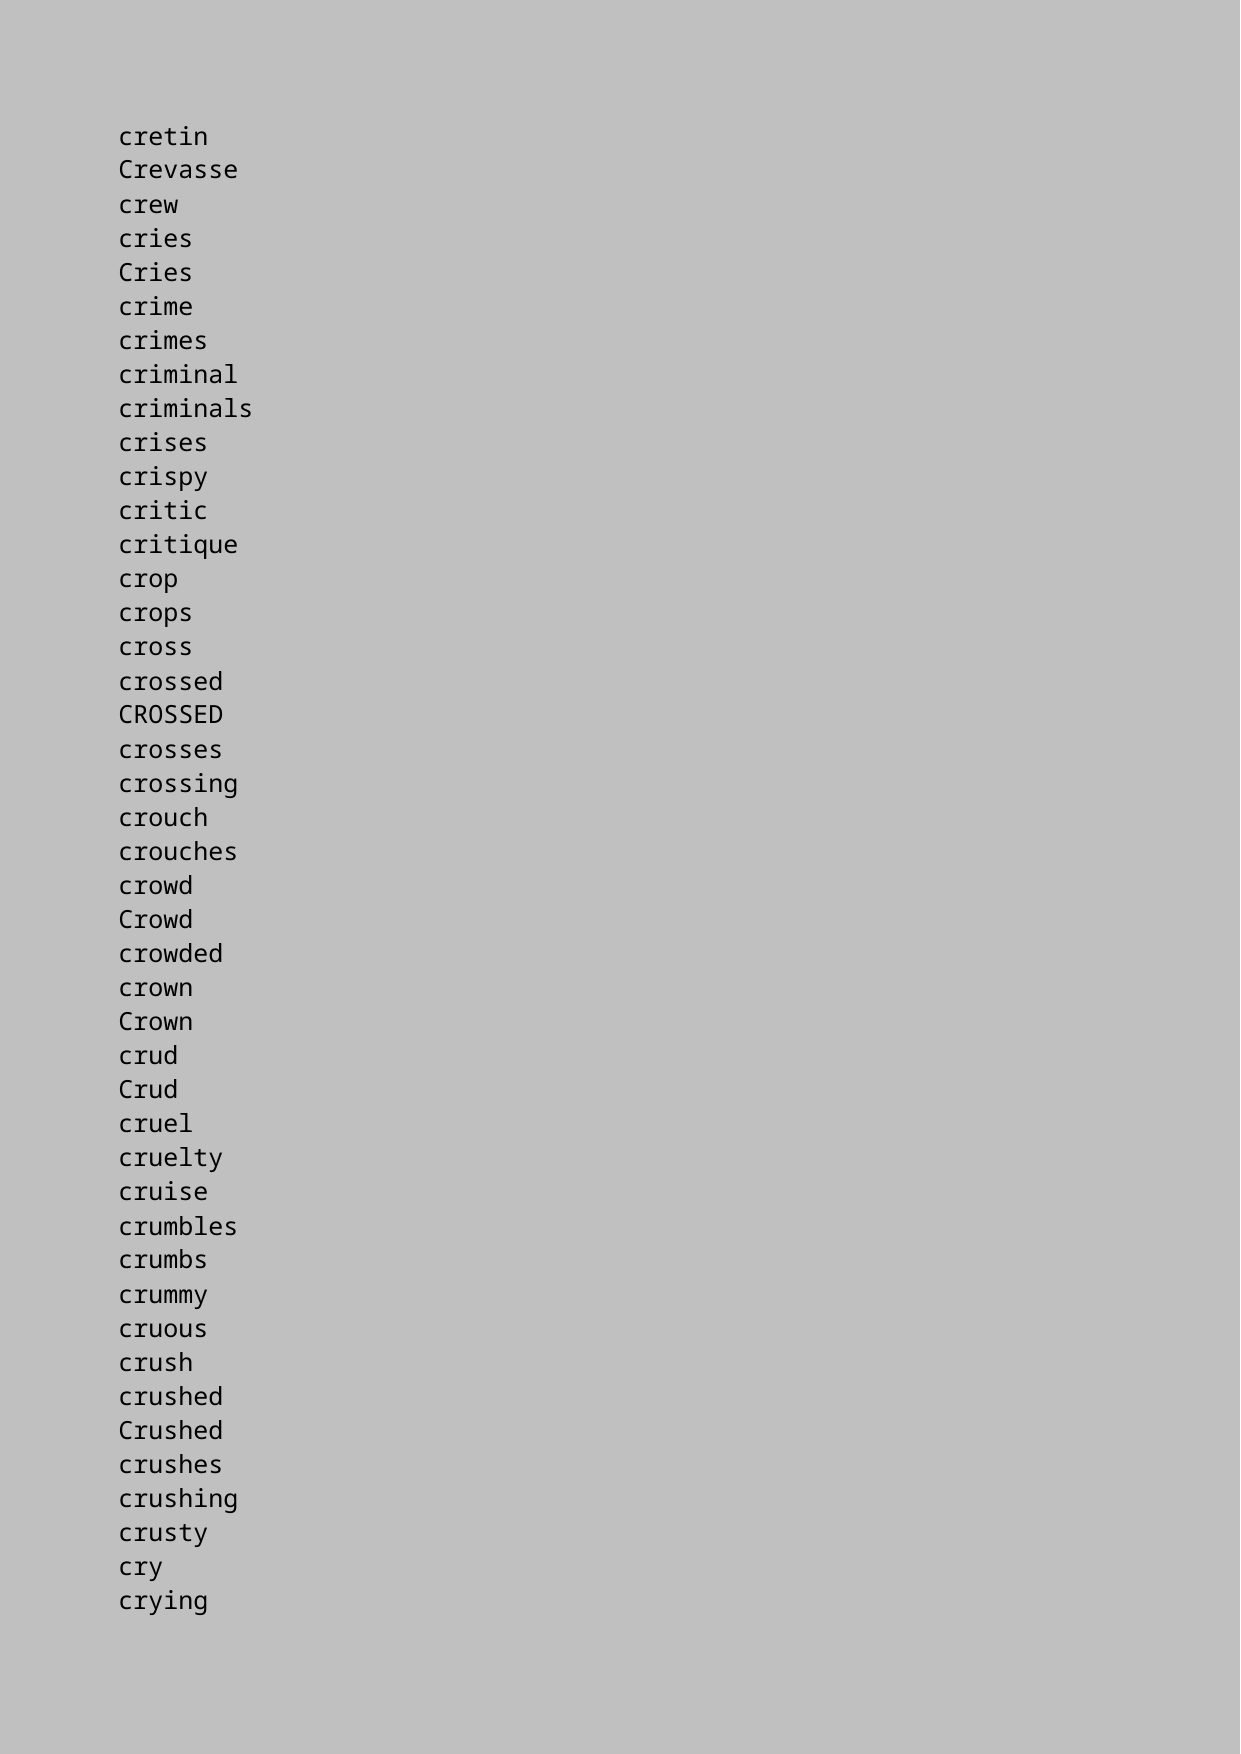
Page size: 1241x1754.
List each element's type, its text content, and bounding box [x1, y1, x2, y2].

text crossed [118, 663, 1122, 697]
text crusty [118, 1515, 1122, 1549]
text crossing [118, 765, 1122, 799]
text cry [118, 1549, 1122, 1583]
text Cries [118, 254, 1122, 288]
text Crowd [118, 902, 1122, 936]
text crises [118, 425, 1122, 459]
text crushing [118, 1481, 1122, 1515]
text crouch [118, 799, 1122, 833]
text crops [118, 595, 1122, 629]
text crime [118, 288, 1122, 322]
text cretin [118, 118, 1122, 152]
text crumbles [118, 1208, 1122, 1242]
text crushed [118, 1378, 1122, 1412]
text cruelty [118, 1140, 1122, 1174]
text criminal [118, 357, 1122, 391]
text crush [118, 1344, 1122, 1378]
text crispy [118, 459, 1122, 493]
text crouches [118, 833, 1122, 867]
text cruise [118, 1174, 1122, 1208]
text CROSSED [118, 697, 1122, 731]
text cross [118, 629, 1122, 663]
text crimes [118, 322, 1122, 357]
text crew [118, 186, 1122, 220]
text crowd [118, 867, 1122, 902]
text crying [118, 1583, 1122, 1617]
text crop [118, 561, 1122, 595]
text crown [118, 970, 1122, 1004]
text crummy [118, 1276, 1122, 1310]
text Crevasse [118, 152, 1122, 186]
text critique [118, 527, 1122, 561]
text crumbs [118, 1242, 1122, 1276]
text Crud [118, 1072, 1122, 1106]
text cries [118, 220, 1122, 254]
text cruous [118, 1310, 1122, 1344]
text critic [118, 493, 1122, 527]
text crowded [118, 936, 1122, 970]
text crud [118, 1038, 1122, 1072]
text crosses [118, 731, 1122, 765]
text cruel [118, 1106, 1122, 1140]
text crushes [118, 1447, 1122, 1481]
text criminals [118, 391, 1122, 425]
text Crushed [118, 1412, 1122, 1447]
text Crown [118, 1004, 1122, 1038]
